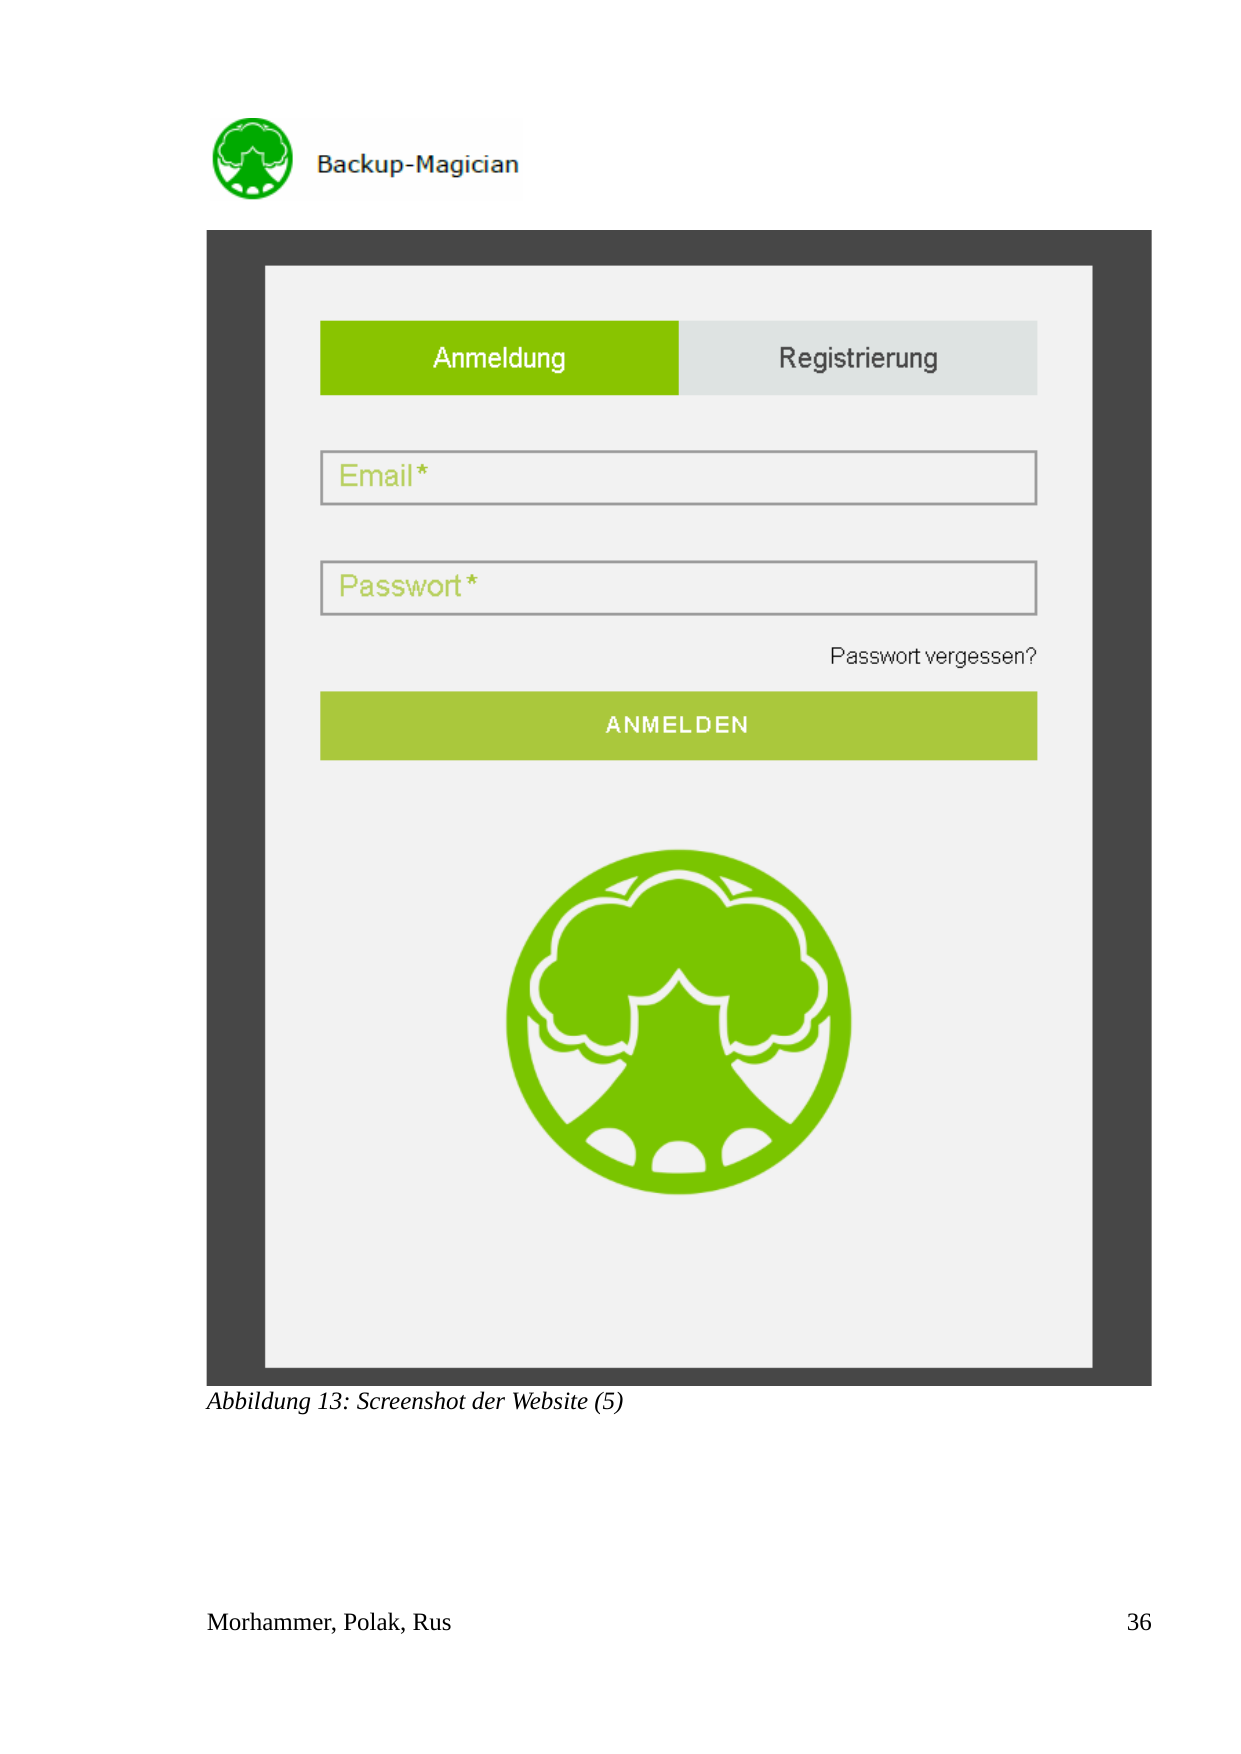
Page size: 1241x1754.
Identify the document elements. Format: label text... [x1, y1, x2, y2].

picture [210, 118, 523, 201]
text Abbildung 13: Screenshot der Website (5) [207, 1386, 1152, 1415]
picture [206, 230, 1152, 1386]
